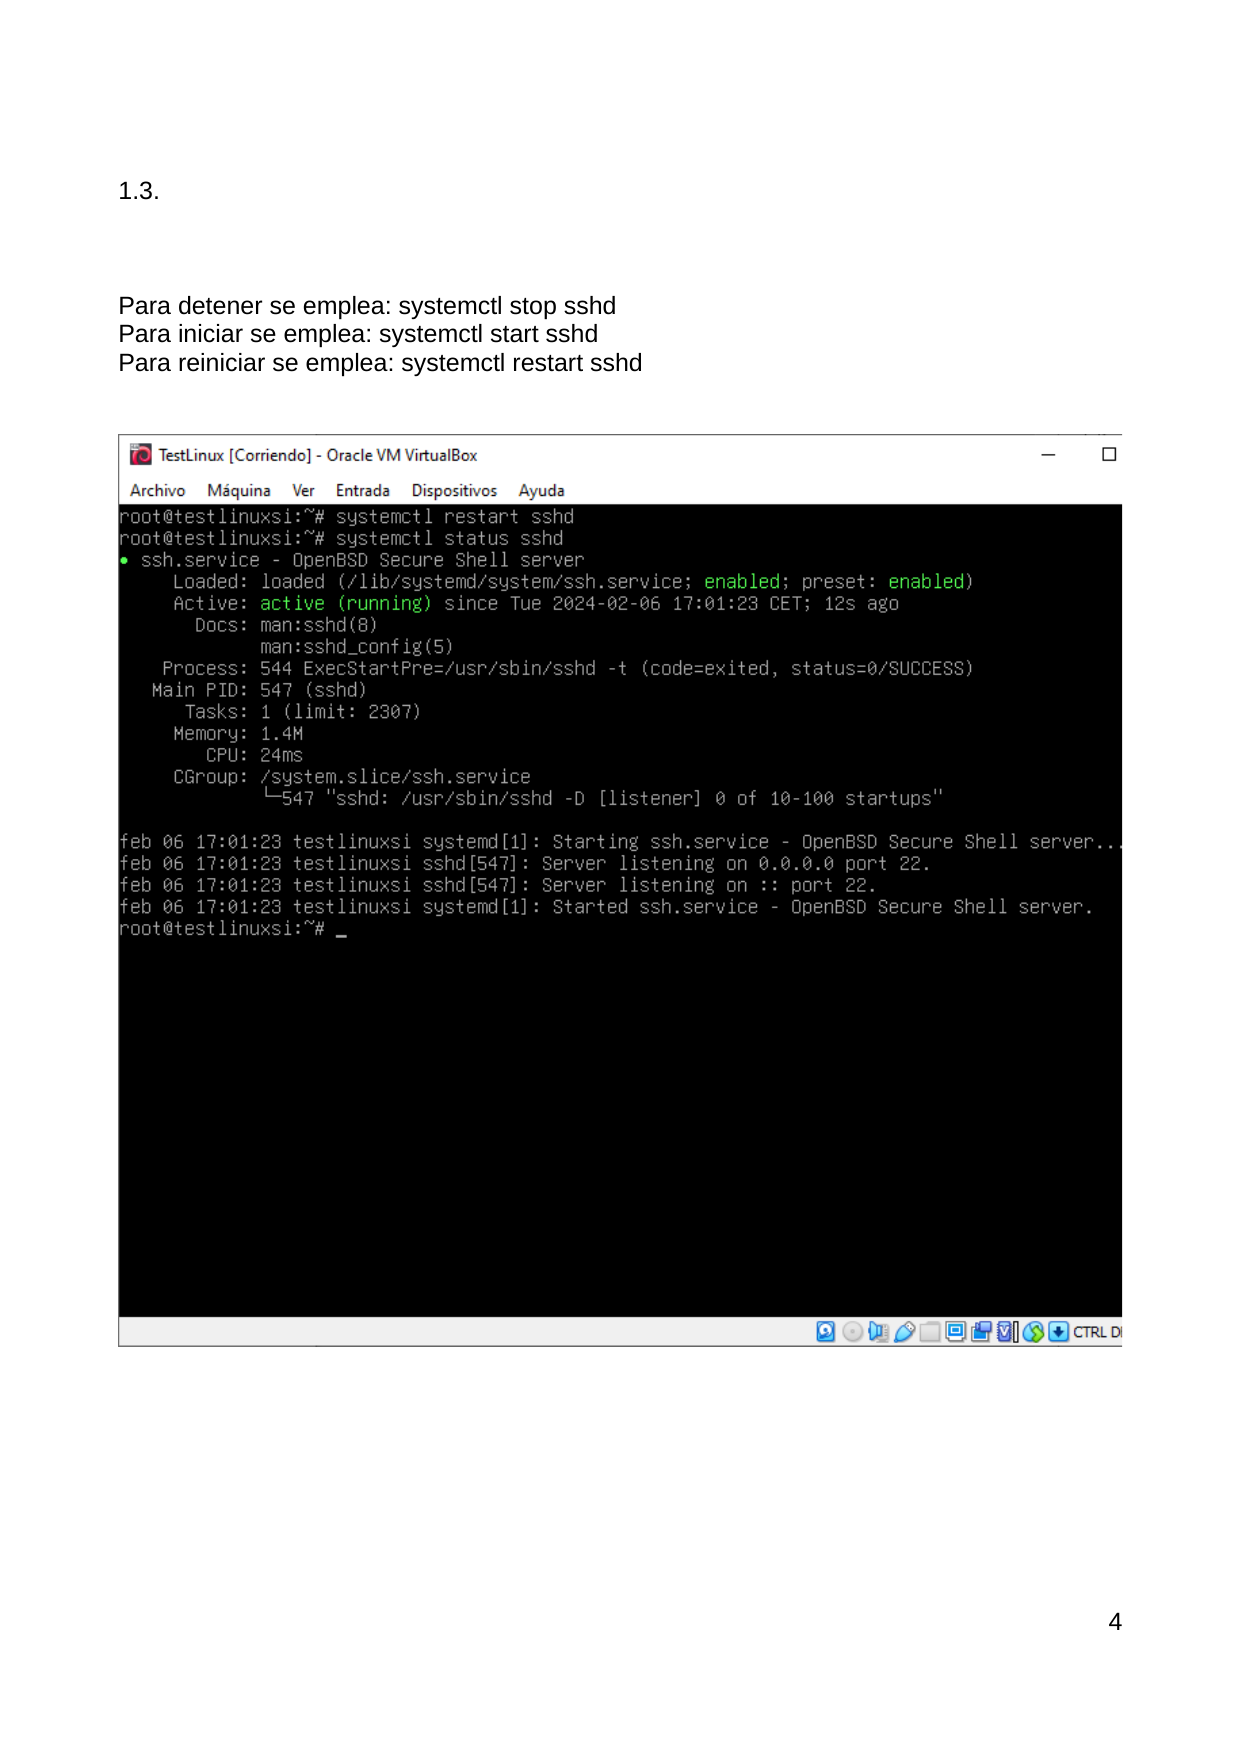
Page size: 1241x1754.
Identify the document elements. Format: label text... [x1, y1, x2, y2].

text Para detener se emplea: systemctl stop sshd [118, 291, 1122, 319]
text 1.3. [118, 176, 1122, 204]
picture [118, 434, 1123, 1347]
text Para iniciar se emplea: systemctl start sshd [118, 319, 1122, 348]
text Para reiniciar se emplea: systemctl restart sshd [118, 348, 1122, 377]
